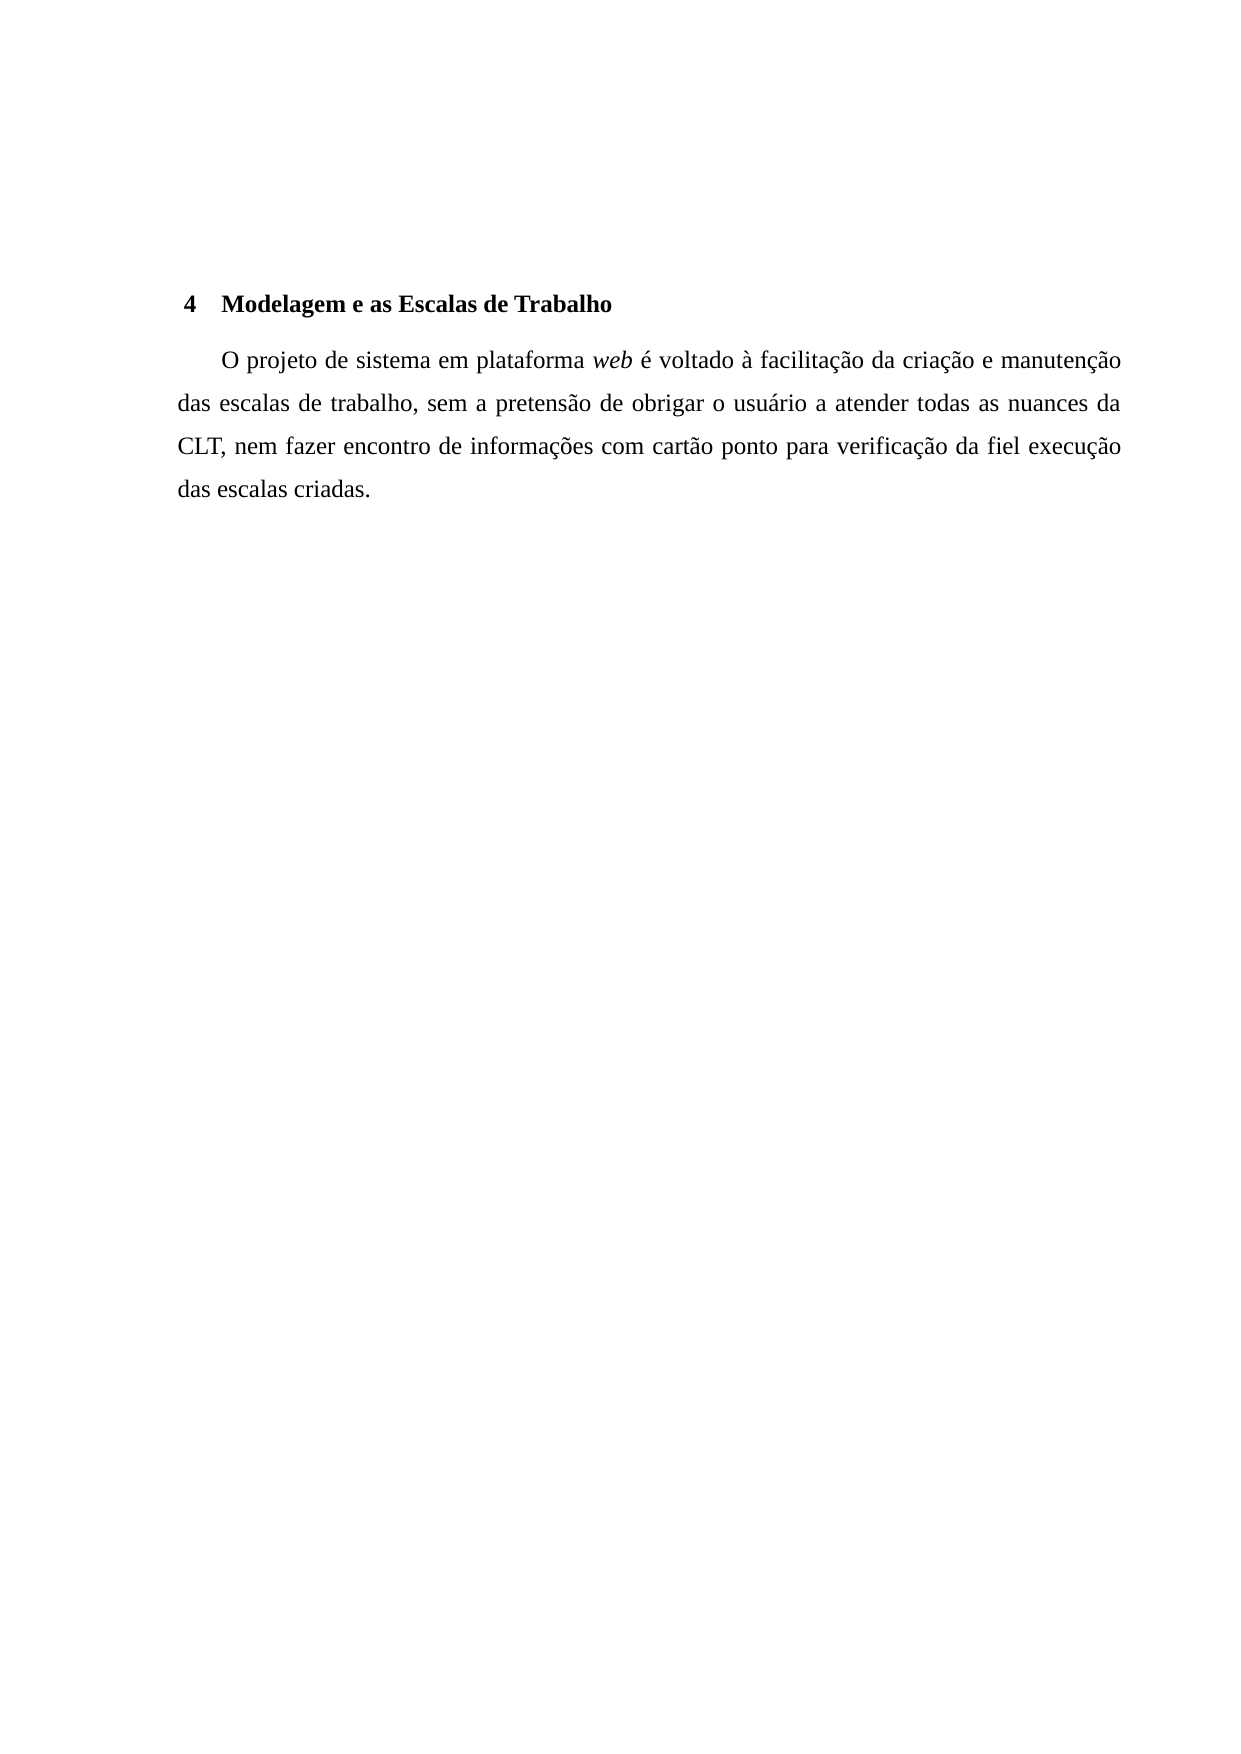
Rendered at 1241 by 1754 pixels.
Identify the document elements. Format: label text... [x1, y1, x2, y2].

subtitle Modelagem e as Escalas de Trabalho [177, 289, 1122, 318]
text O projeto de sistema em plataforma web é voltado à facilitação da criação e manutenção das escalas de trabalho, sem a pretensão de obrigar o usuário a atender todas as nuances da CLT, nem fazer encontro de informações com cartão ponto para verificação da fiel execução das escalas criadas. [177, 345, 1122, 503]
